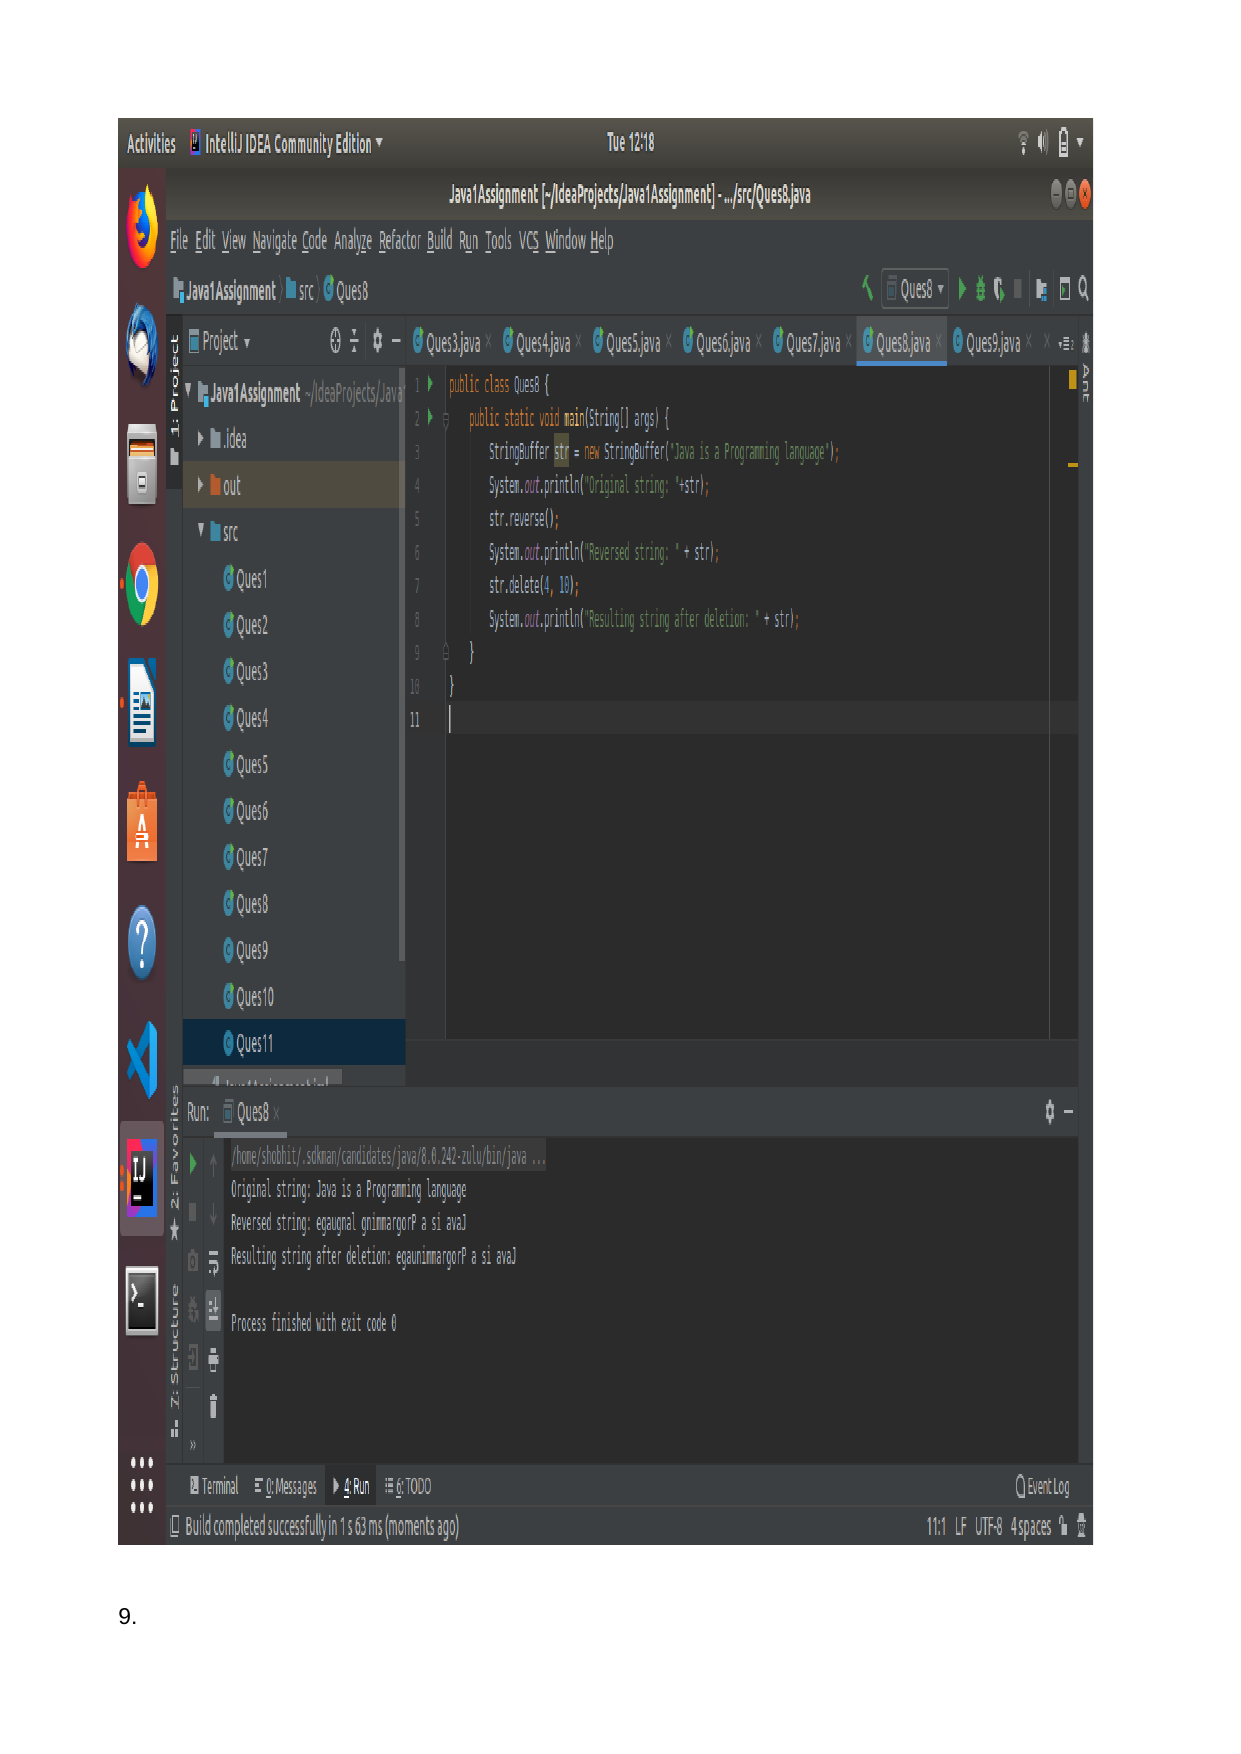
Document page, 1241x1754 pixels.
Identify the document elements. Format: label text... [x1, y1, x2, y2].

text 9. [118, 1603, 1122, 1629]
picture [118, 118, 1094, 1545]
